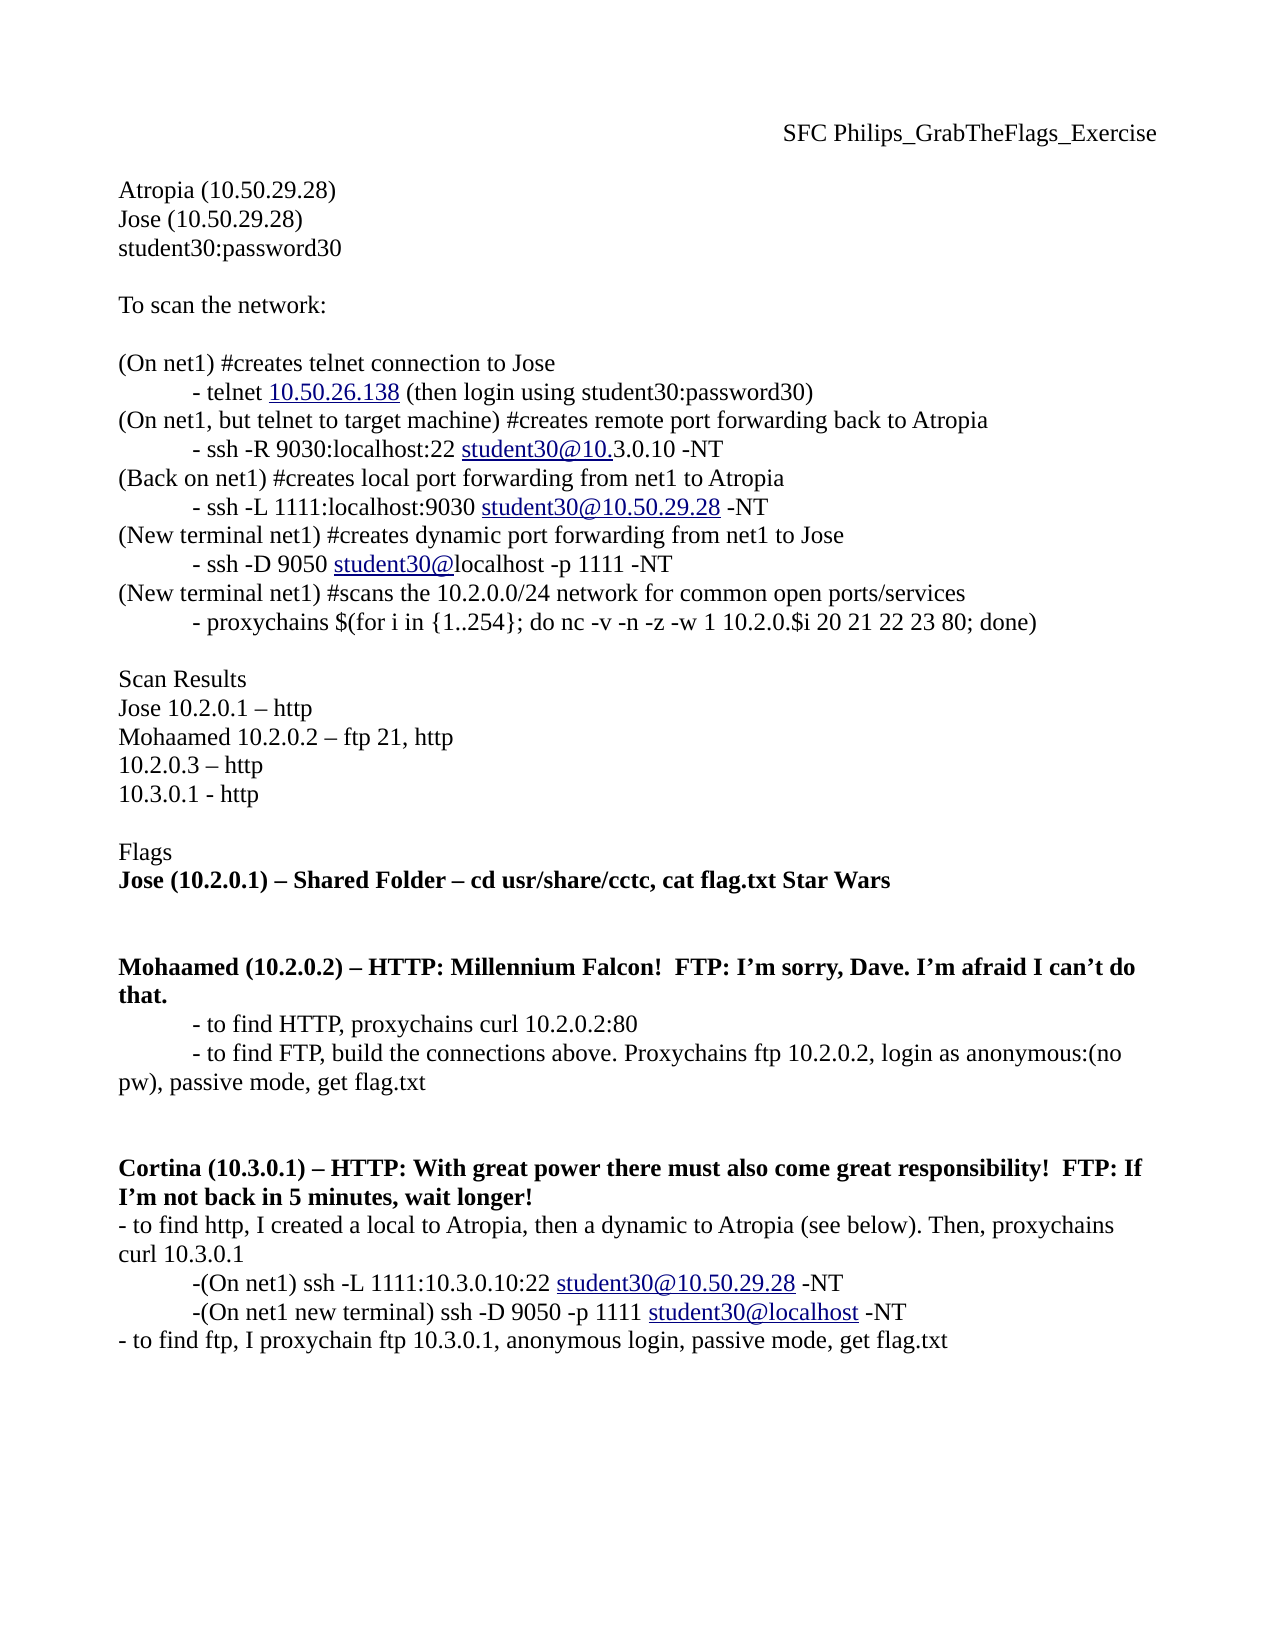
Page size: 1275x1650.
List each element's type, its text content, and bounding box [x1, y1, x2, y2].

text Mohaamed (10.2.0.2) – HTTP: Millennium Falcon! FTP: I’m sorry, Dave. I’m afraid I can’t do that. [118, 952, 1157, 1009]
text To scan the network: [118, 291, 1157, 319]
text -(On net1) ssh -L 1111:10.3.0.10:22 student30@10.50.29.28 -NT [118, 1268, 1157, 1297]
text 10.2.0.3 – http [118, 751, 1157, 779]
text 10.3.0.1 - http [118, 779, 1157, 808]
text Cortina (10.3.0.1) – HTTP: With great power there must also come great responsibility! FTP: If I’m not back in 5 minutes, wait longer! [118, 1153, 1157, 1211]
text - ssh -D 9050 student30@localhost -p 1111 -NT [118, 549, 1157, 578]
text -(On net1 new terminal) ssh -D 9050 -p 1111 student30@localhost -NT [118, 1297, 1157, 1326]
text - ssh -R 9030:localhost:22 student30@10.3.0.10 -NT [118, 434, 1157, 463]
text Jose (10.2.0.1) – Shared Folder – cd usr/share/cctc, cat flag.txt Star Wars [118, 866, 1157, 894]
text - to find ftp, I proxychain ftp 10.3.0.1, anonymous login, passive mode, get flag.txt [118, 1326, 1157, 1354]
text (On net1, but telnet to target machine) #creates remote port forwarding back to Atropia [118, 406, 1157, 434]
text Jose (10.50.29.28) [118, 204, 1157, 233]
text Scan Results [118, 664, 1157, 693]
text SFC Philips_GrabTheFlags_Exercise [118, 118, 1157, 147]
text Jose 10.2.0.1 – http [118, 693, 1157, 722]
text Mohaamed 10.2.0.2 – ftp 21, http [118, 722, 1157, 751]
text Atropia (10.50.29.28) [118, 176, 1157, 204]
text - telnet 10.50.26.138 (then login using student30:password30) [118, 377, 1157, 406]
text Flags [118, 837, 1157, 866]
text student30:password30 [118, 233, 1157, 262]
text (New terminal net1) #scans the 10.2.0.0/24 network for common open ports/services [118, 578, 1157, 607]
text (On net1) #creates telnet connection to Jose [118, 348, 1157, 377]
text - ssh -L 1111:localhost:9030 student30@10.50.29.28 -NT [118, 492, 1157, 521]
text - to find http, I created a local to Atropia, then a dynamic to Atropia (see below). Then, proxychains curl 10.3.0.1 [118, 1211, 1157, 1268]
text - proxychains $(for i in {1..254}; do nc -v -n -z -w 1 10.2.0.$i 20 21 22 23 80; done) [118, 607, 1157, 636]
text - to find FTP, build the connections above. Proxychains ftp 10.2.0.2, login as anonymous:(no pw), passive mode, get flag.txt [118, 1038, 1157, 1096]
text (Back on net1) #creates local port forwarding from net1 to Atropia [118, 463, 1157, 492]
text - to find HTTP, proxychains curl 10.2.0.2:80 [118, 1009, 1157, 1038]
text (New terminal net1) #creates dynamic port forwarding from net1 to Jose [118, 521, 1157, 549]
